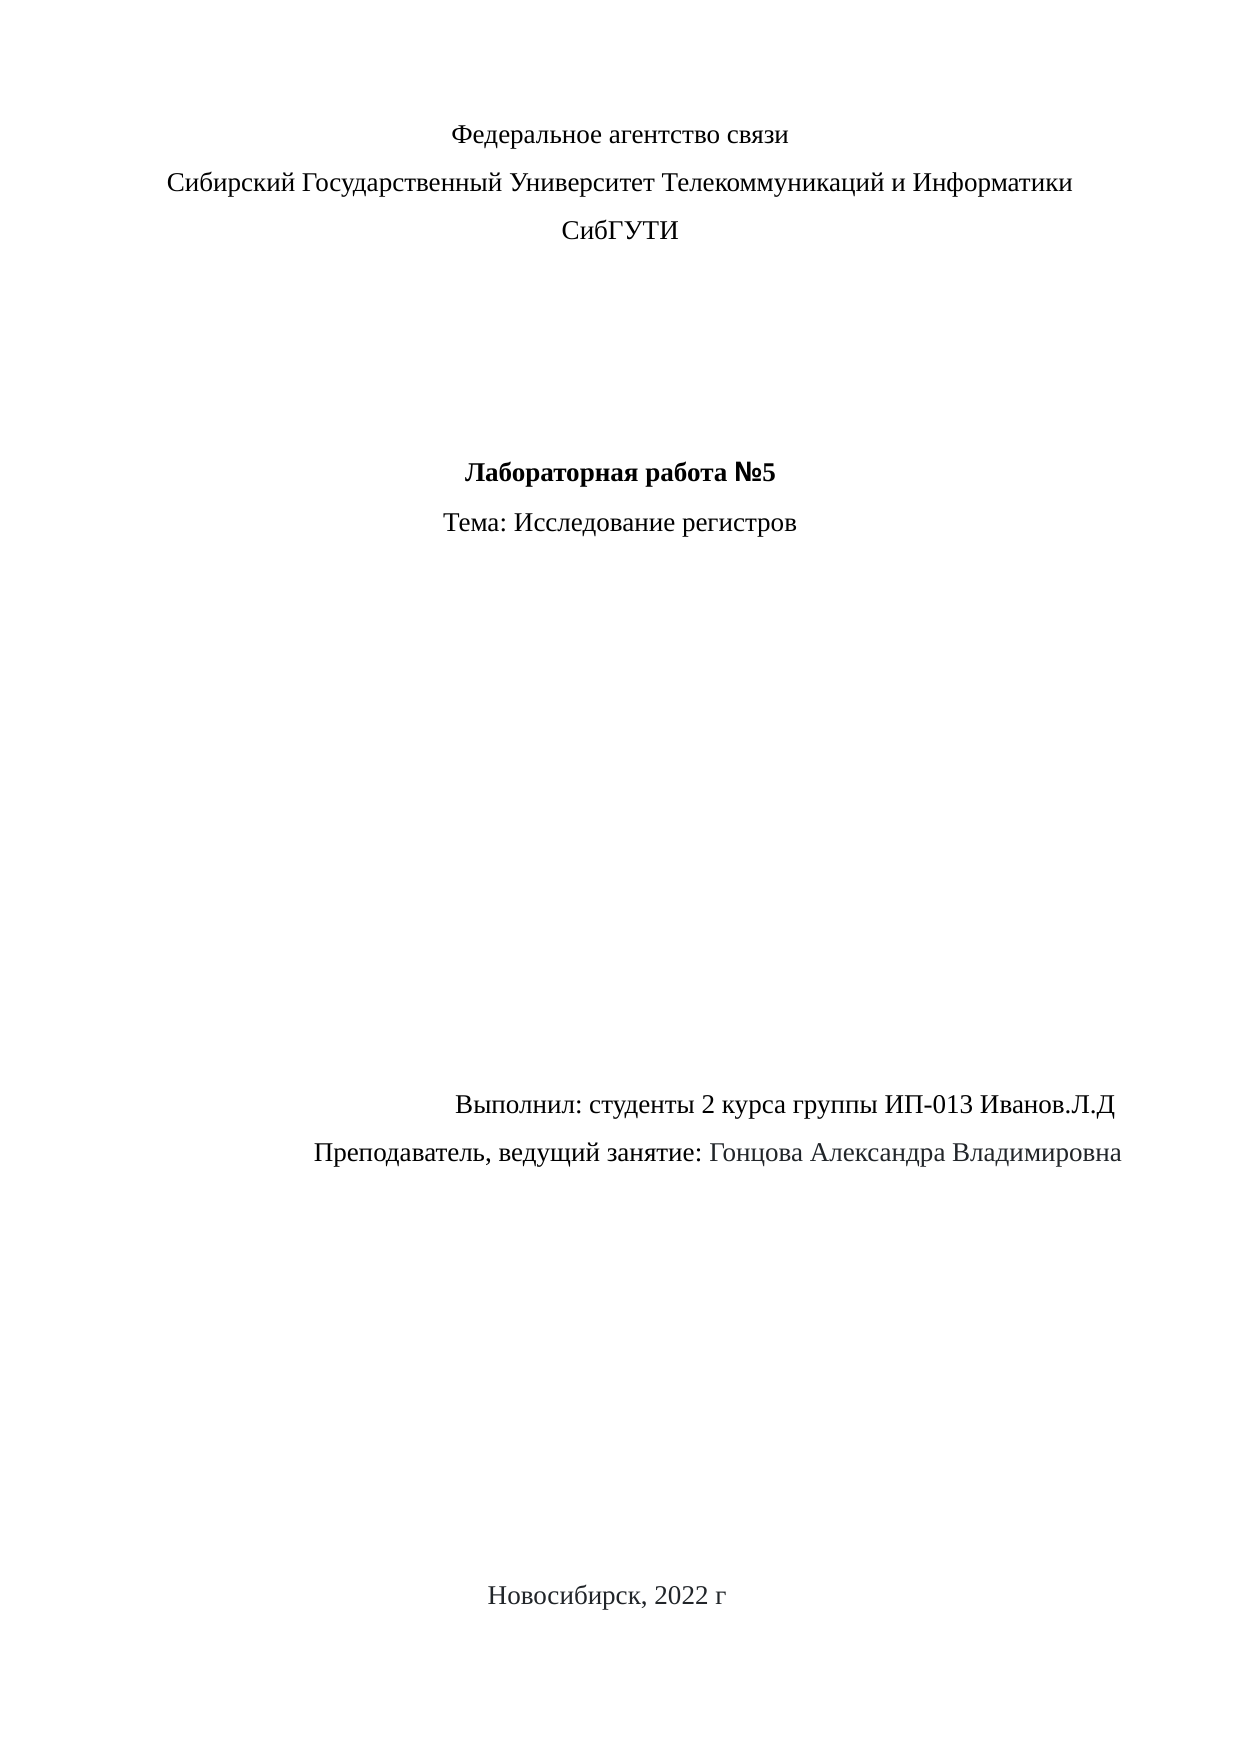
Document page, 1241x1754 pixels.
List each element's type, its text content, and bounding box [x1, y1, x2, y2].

text Новосибирск, 2022 г [118, 1579, 1122, 1610]
text Преподаватель, ведущий занятие: Гонцова Александра Владимировна [118, 1136, 1122, 1167]
text Сибирский Государственный Университет Телекоммуникаций и Информатики [118, 166, 1122, 197]
text Тема: Исследование регистров [118, 506, 1122, 537]
text Выполнил: студенты 2 курса группы ИП-013 Иванов.Л.Д [118, 1088, 1122, 1119]
text СибГУТИ [118, 214, 1122, 245]
text Федеральное агентство связи [118, 118, 1122, 149]
text Лабораторная работа №5 [118, 453, 1122, 490]
